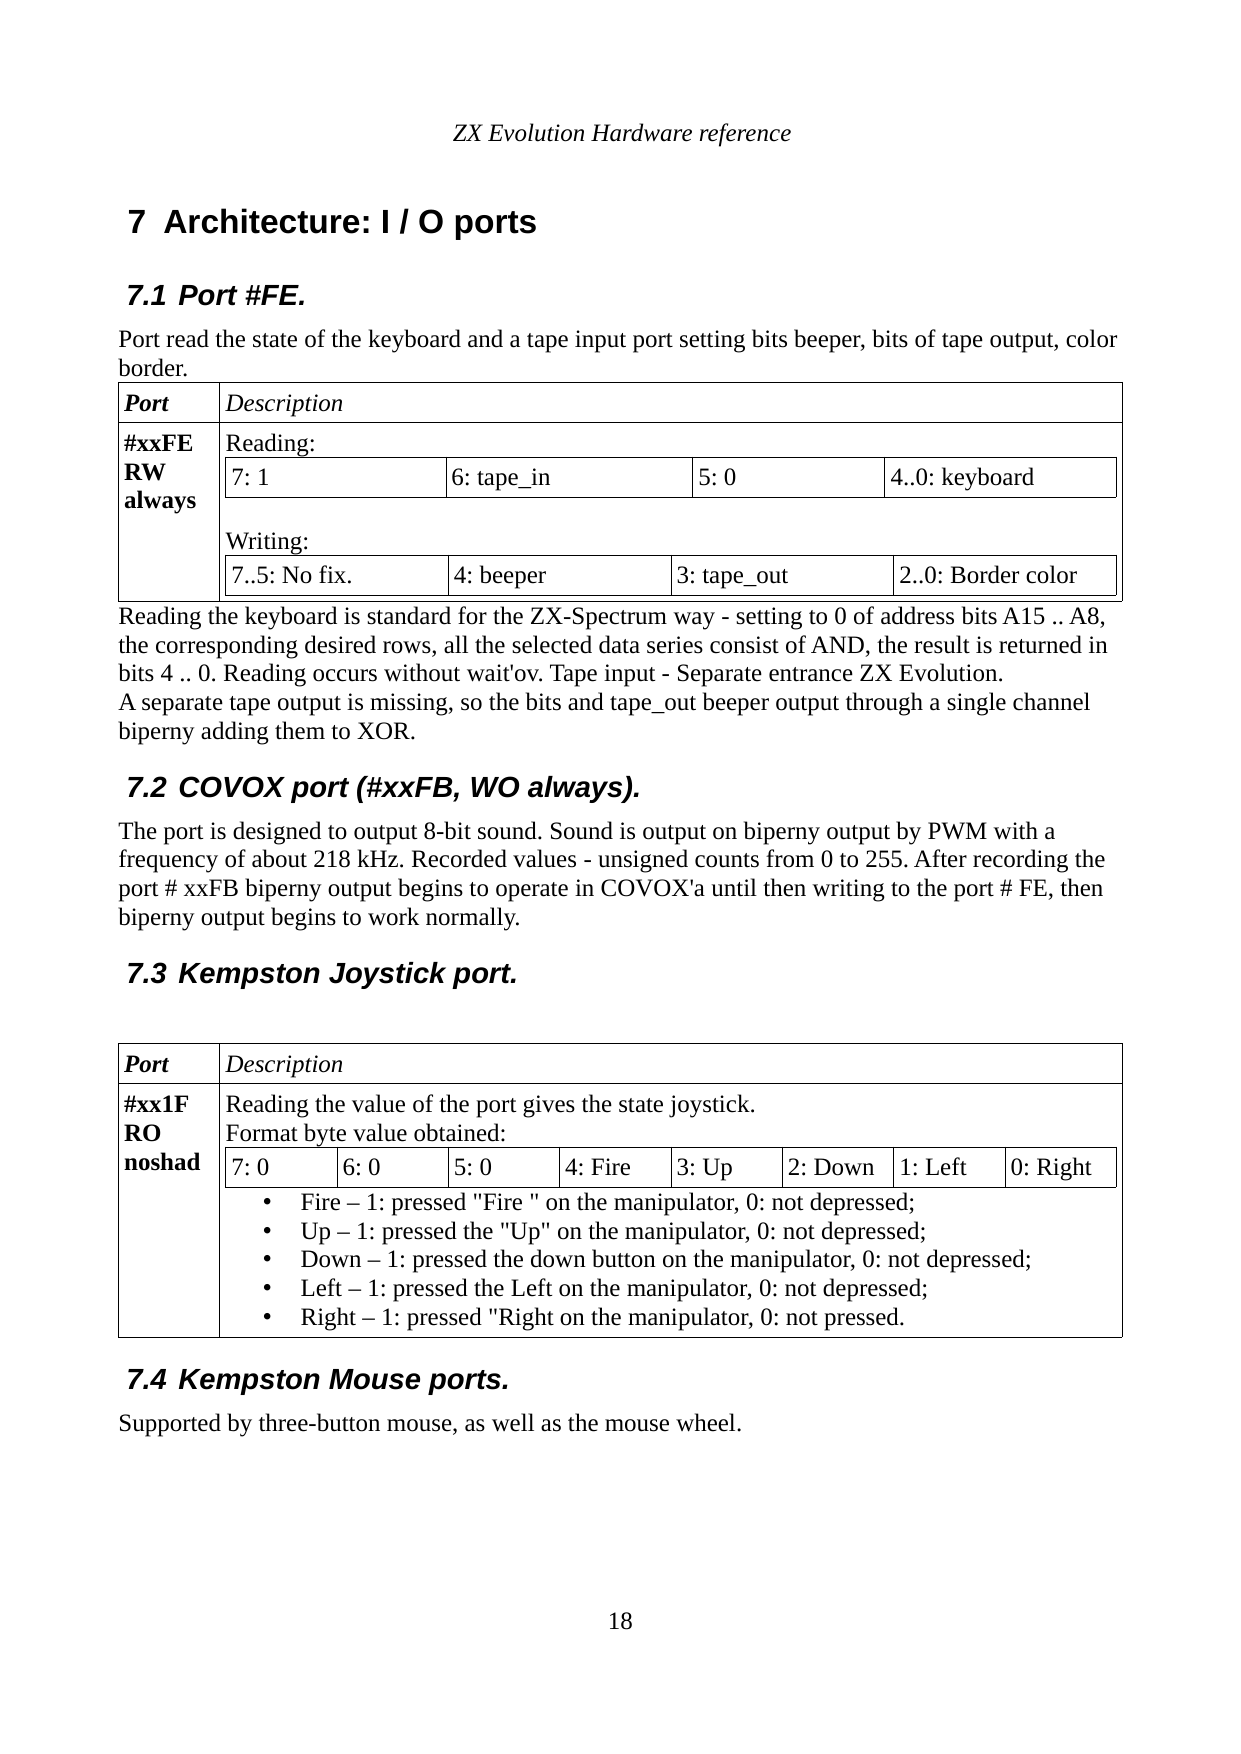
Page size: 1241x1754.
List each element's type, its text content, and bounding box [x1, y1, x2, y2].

text Port read the state of the keyboard and a tape input port setting bits beeper, bits of tape output, color border. [118, 324, 1122, 382]
table_cell Reading the value of the port gives the state joystick. Format byte value obtained: Fire – 1: pressed "Fire " on the manipulator, 0: not depressed; Up – 1: pressed the "Up" on the manipulator, 0: not depressed; Down – 1: pressed the down button on the manipulator, 0: not depressed; Left – 1: pressed the Left on the manipulator, 0: not depressed; Right – 1: pressed "Right on the manipulator, 0: not pressed. [220, 1084, 1122, 1337]
text The port is designed to output 8-bit sound. Sound is output on biperny output by PWM with a frequency of about 218 kHz. Recorded values ​​- unsigned counts from 0 to 255. After recording the port # xxFB biperny output begins to operate in COVOX'a until then writing to the port # FE, then biperny output begins to work normally. [118, 816, 1122, 931]
text Supported by three-button mouse, as well as the mouse wheel. [118, 1408, 1122, 1436]
table_cell #xx1F RO noshad [119, 1084, 219, 1337]
table_header 3: Up [672, 1148, 782, 1187]
table_header 0: Right [1006, 1148, 1116, 1187]
table_header 4: Fire [560, 1148, 671, 1187]
table_header Port [119, 383, 219, 422]
table_header Description [220, 383, 1122, 422]
table_header 4..0: keyboard [885, 458, 1116, 497]
table_cell Reading: Writing: [220, 423, 1122, 601]
table_header 7: 1 [226, 458, 446, 497]
table_header 1: Left [894, 1148, 1005, 1187]
table_header Description [220, 1044, 1122, 1083]
table_header 2: Down [783, 1148, 893, 1187]
table_header 3: tape_out [672, 556, 893, 595]
table_header 4: beeper [449, 556, 671, 595]
table_header 6: 0 [338, 1148, 448, 1187]
subtitle Kempston Mouse ports. [118, 1362, 1122, 1395]
table_header Port [119, 1044, 219, 1083]
table_cell #xxFE RW always [119, 423, 219, 601]
subtitle Port #FE. [118, 278, 1122, 312]
table_header 2..0: Border color [894, 556, 1116, 595]
subtitle COVOX port (#xxFB, WO always). [118, 770, 1122, 803]
table_header 5: 0 [693, 458, 884, 497]
table_header 7: 0 [226, 1148, 337, 1187]
subtitle Kempston Joystick port. [118, 956, 1122, 989]
text Reading the keyboard is standard for the ZX-Spectrum way - setting to 0 of address bits A15 .. A8, the corresponding desired rows, all the selected data series consist of AND, the result is returned in bits 4 .. 0. Reading occurs without wait'ov. Tape input - Separate entrance ZX Evolution. A separate tape output is missing, so the bits and tape_out beeper output through a single channel biperny adding them to XOR. [118, 602, 1122, 745]
table_header 7..5: No fix. [226, 556, 448, 595]
table_header 6: tape_in [447, 458, 692, 497]
subtitle Architecture: I / O ports [118, 202, 1122, 241]
table_header 5: 0 [449, 1148, 559, 1187]
